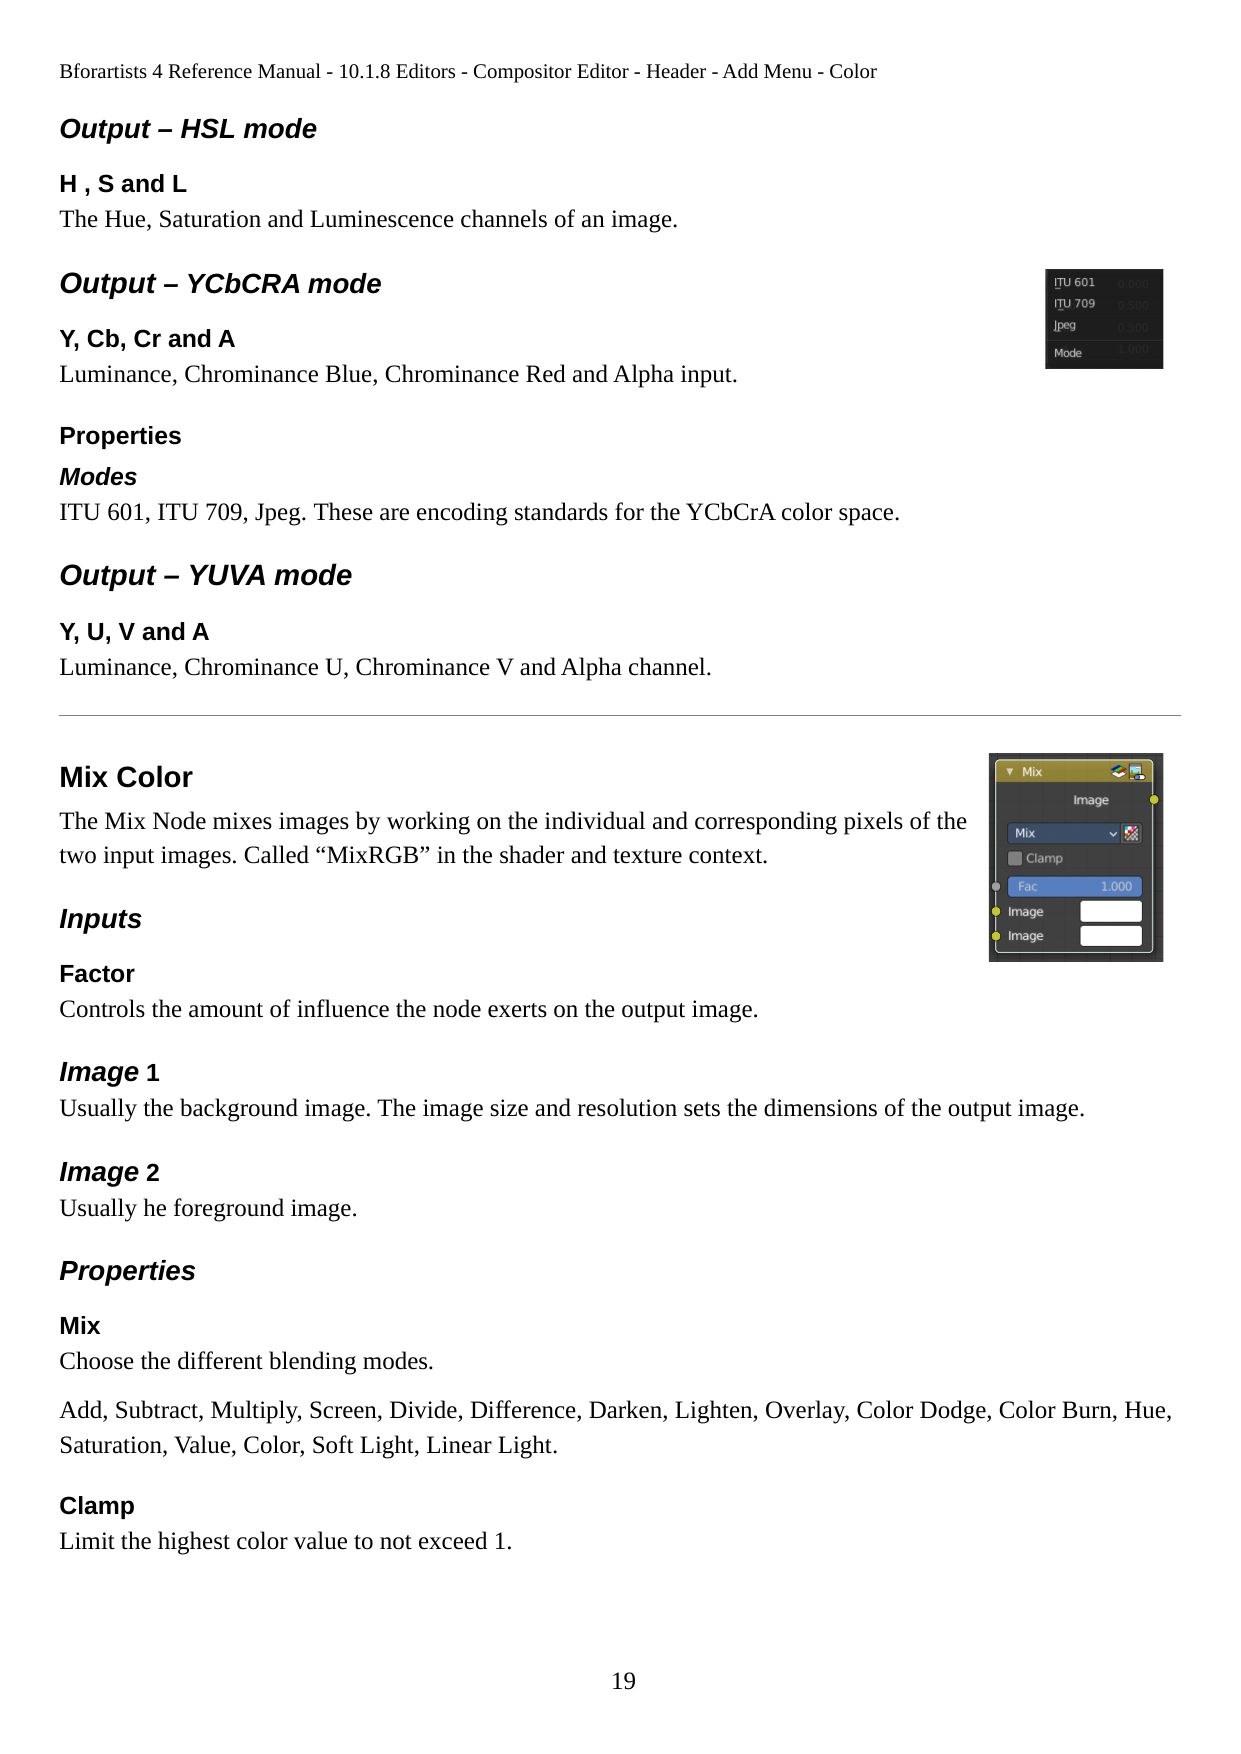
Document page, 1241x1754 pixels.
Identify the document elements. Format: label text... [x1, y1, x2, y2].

subtitle Inputs [59, 902, 988, 934]
picture [988, 753, 1164, 962]
subtitle [1164, 324, 1181, 353]
subtitle [1164, 902, 1181, 934]
text Choose the different blending modes. [59, 1346, 1181, 1375]
picture [1045, 269, 1164, 369]
subtitle Output – HSL mode [59, 113, 1181, 144]
subtitle Image 2 [59, 1155, 1181, 1187]
subtitle Y, U, V and A [59, 617, 1181, 646]
subtitle [1164, 760, 1181, 793]
subtitle Properties [59, 421, 1181, 449]
subtitle Y, Cb, Cr and A [59, 324, 1045, 353]
subtitle H , S and L [59, 169, 1181, 198]
subtitle Factor [59, 959, 1181, 987]
subtitle Image 1 [59, 1055, 1181, 1087]
text Usually the background image. The image size and resolution sets the dimensions of the output image. [59, 1093, 1181, 1122]
subtitle Output – YCbCRA mode [59, 266, 1181, 299]
text Controls the amount of influence the node exerts on the output image. [59, 994, 1181, 1022]
subtitle Clamp [59, 1491, 1181, 1520]
text ITU 601, ITU 709, Jpeg. These are encoding standards for the YCbCrA color space. [59, 497, 1181, 526]
text The Mix Node mixes images by working on the individual and corresponding pixels of the two input images. Called “MixRGB” in the shader and texture context. [59, 806, 988, 869]
text Luminance, Chrominance Blue, Chrominance Red and Alpha input. [59, 359, 1181, 388]
text Usually he foreground image. [59, 1193, 1181, 1222]
text Limit the highest color value to not exceed 1. [59, 1526, 1181, 1555]
subtitle Mix [59, 1311, 1181, 1340]
text Luminance, Chrominance U, Chrominance V and Alpha channel. [59, 652, 1181, 681]
subtitle Modes [59, 462, 1181, 491]
subtitle Properties [59, 1254, 1181, 1286]
subtitle Output – YUVA mode [59, 558, 1181, 592]
text Add, Subtract, Multiply, Screen, Divide, Difference, Darken, Lighten, Overlay, Color Dodge, Color Burn, Hue, Saturation, Value, Color, Soft Light, Linear Light. [59, 1395, 1181, 1458]
subtitle Mix Color [59, 760, 988, 793]
text The Hue, Saturation and Luminescence channels of an image. [59, 204, 1181, 233]
